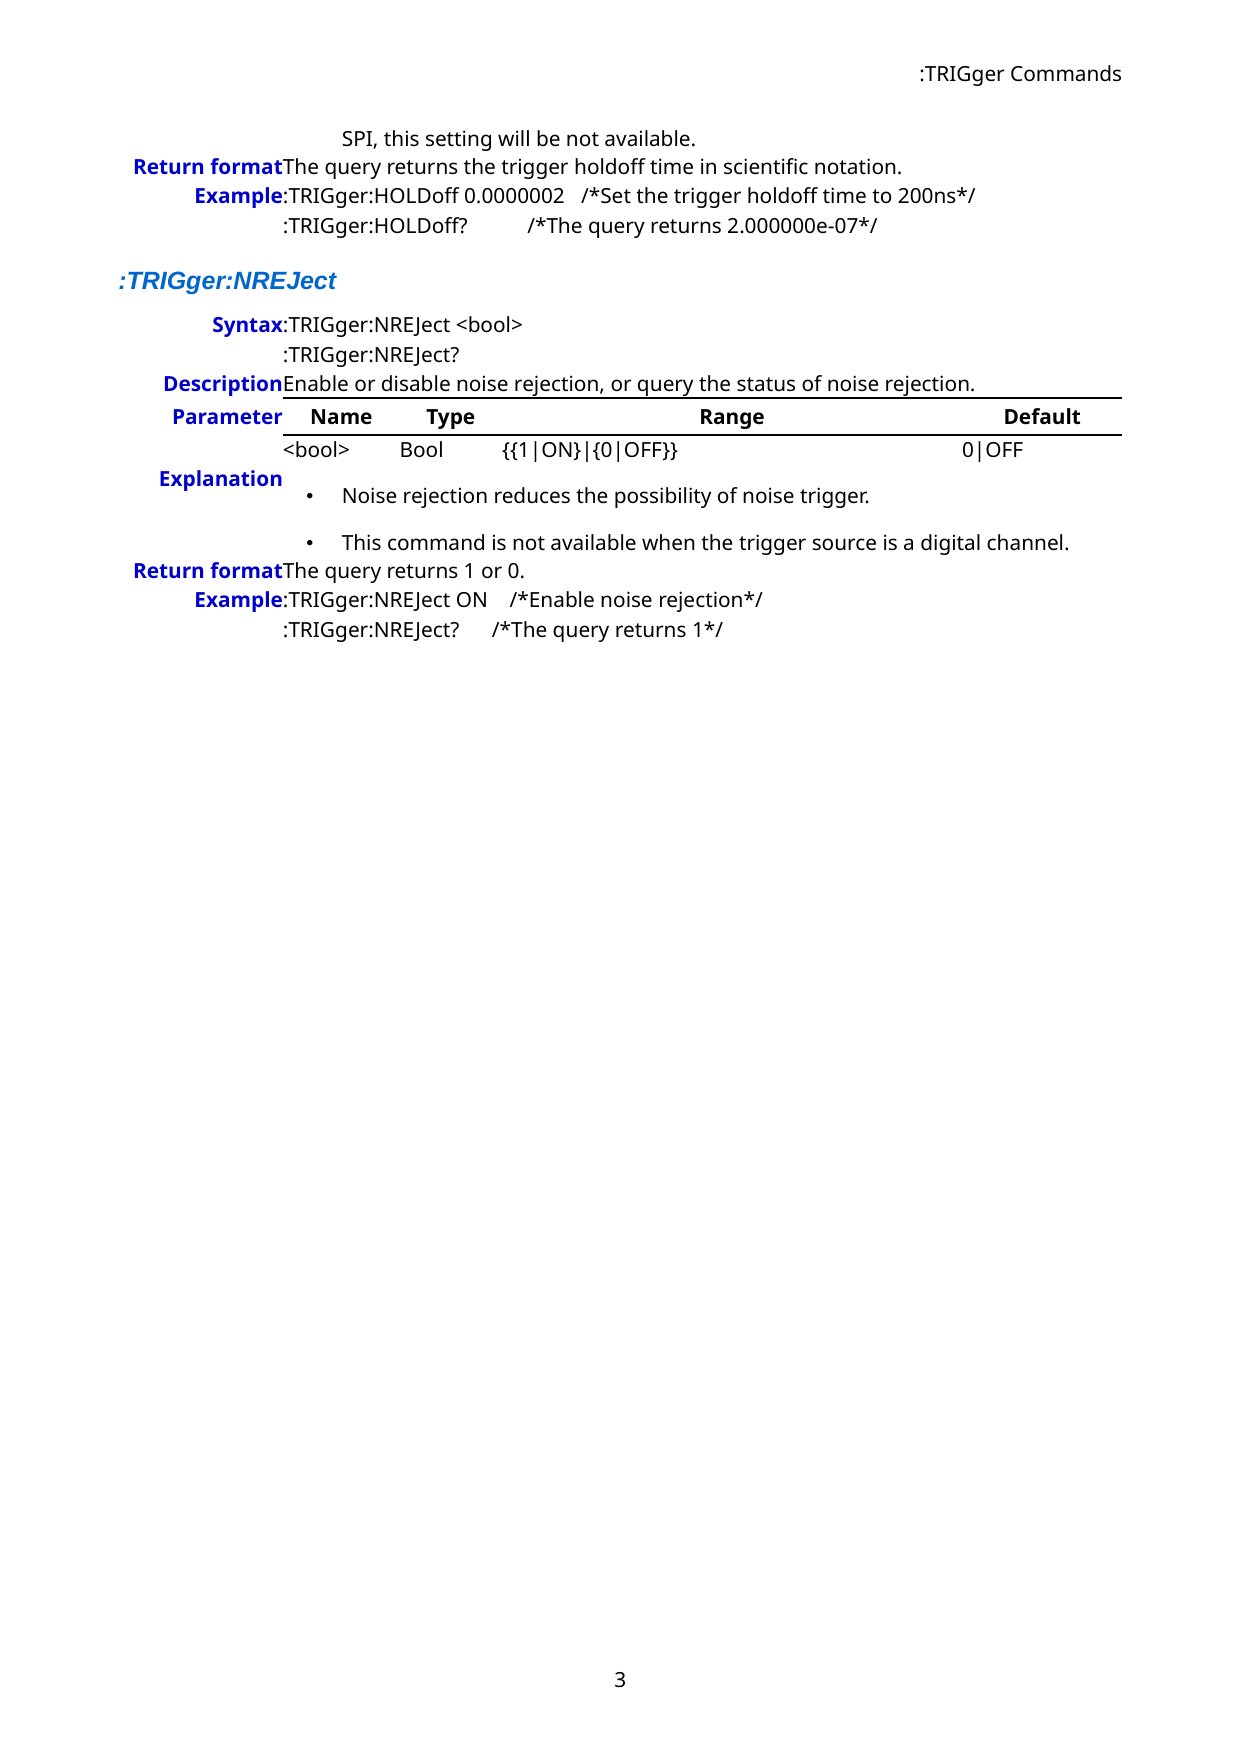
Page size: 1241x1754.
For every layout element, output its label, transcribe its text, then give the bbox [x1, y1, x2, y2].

table_cell [118, 106, 283, 152]
table_cell Range [502, 399, 962, 433]
table_cell Default [962, 399, 1122, 433]
table_cell Name [283, 399, 399, 433]
table_cell :TRIGger:NREJect ON /*Enable noise rejection*/ :TRIGger:NREJect? /*The query returns 1*/ [283, 585, 1122, 643]
table_cell {{1|ON}|{0|OFF}} [502, 436, 962, 464]
table_cell Description [118, 369, 283, 397]
table_cell Example [118, 585, 283, 643]
subtitle :TRIGger:NREJect [118, 266, 1122, 295]
table_cell Return format [118, 153, 283, 181]
table_cell Noise rejection reduces the possibility of noise trigger. This command is not available when the trigger source is a digital channel. [283, 464, 1122, 556]
table_cell The query returns the trigger holdoff time in scientific notation. [283, 153, 1122, 181]
table_cell The query returns 1 or 0. [283, 556, 1122, 585]
table_cell Parameter [118, 397, 283, 433]
table_cell Enable or disable noise rejection, or query the status of noise rejection. [283, 369, 1122, 397]
table_cell Return format [118, 556, 283, 585]
table_cell <bool> [283, 436, 399, 464]
table_cell [118, 434, 283, 464]
table_cell Example [118, 181, 283, 240]
table_cell 0|OFF [962, 436, 1122, 464]
table_cell Bool [399, 436, 502, 464]
table_cell Type [399, 399, 502, 433]
table_cell SPI, this setting will be not available. [283, 106, 1122, 152]
table_cell Explanation [118, 464, 283, 556]
table_header Syntax [118, 310, 283, 369]
table_header :TRIGger:NREJect <bool> :TRIGger:NREJect? [283, 310, 1122, 369]
table_cell :TRIGger:HOLDoff 0.0000002 /*Set the trigger holdoff time to 200ns*/ :TRIGger:HOLDoff? /*The query returns 2.000000e-07*/ [283, 181, 1122, 240]
